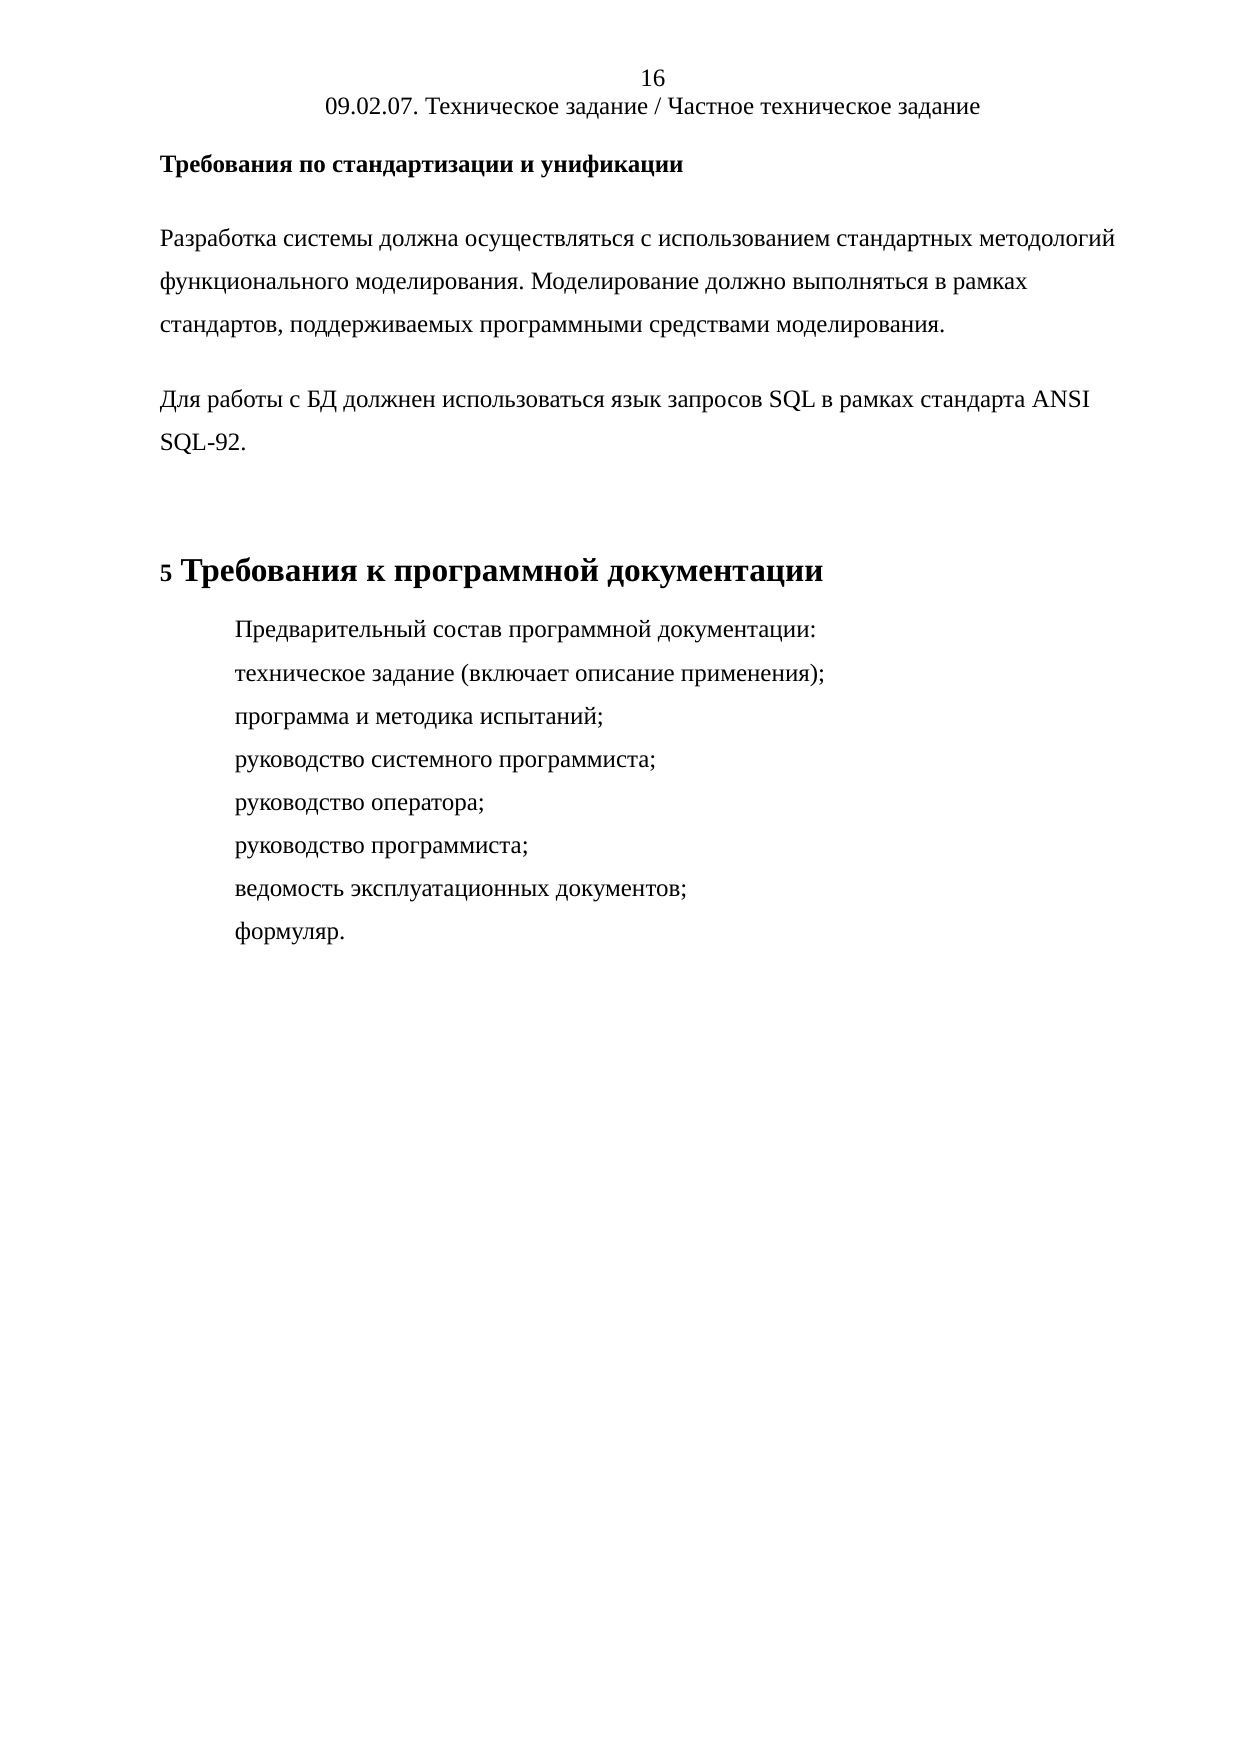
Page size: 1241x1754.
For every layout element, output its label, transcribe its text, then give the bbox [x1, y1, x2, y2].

text Разработка системы должна осуществляться с использованием стандартных методологий функционального моделирования. Моделирование должно выполняться в рамках стандартов, поддерживаемых программными средствами моделирования. [159, 223, 1146, 338]
text техническое задание (включает описание применения); [159, 658, 1146, 686]
text формуляр. [159, 916, 1146, 945]
text программа и методика испытаний; [159, 701, 1146, 729]
subtitle Требования по стандартизации и унификации [159, 149, 1146, 178]
text руководство системного программиста; [159, 744, 1146, 773]
text Для работы с БД должнен использоваться язык запросов SQL в рамках стандарта ANSI SQL-92. [159, 384, 1146, 456]
text руководство программиста; [159, 830, 1146, 859]
text руководство оператора; [159, 787, 1146, 816]
text ведомость эксплуатационных документов; [159, 873, 1146, 902]
text Предварительный состав программной документации: [159, 614, 1146, 643]
subtitle 5 Требования к программной документации [159, 551, 1146, 589]
